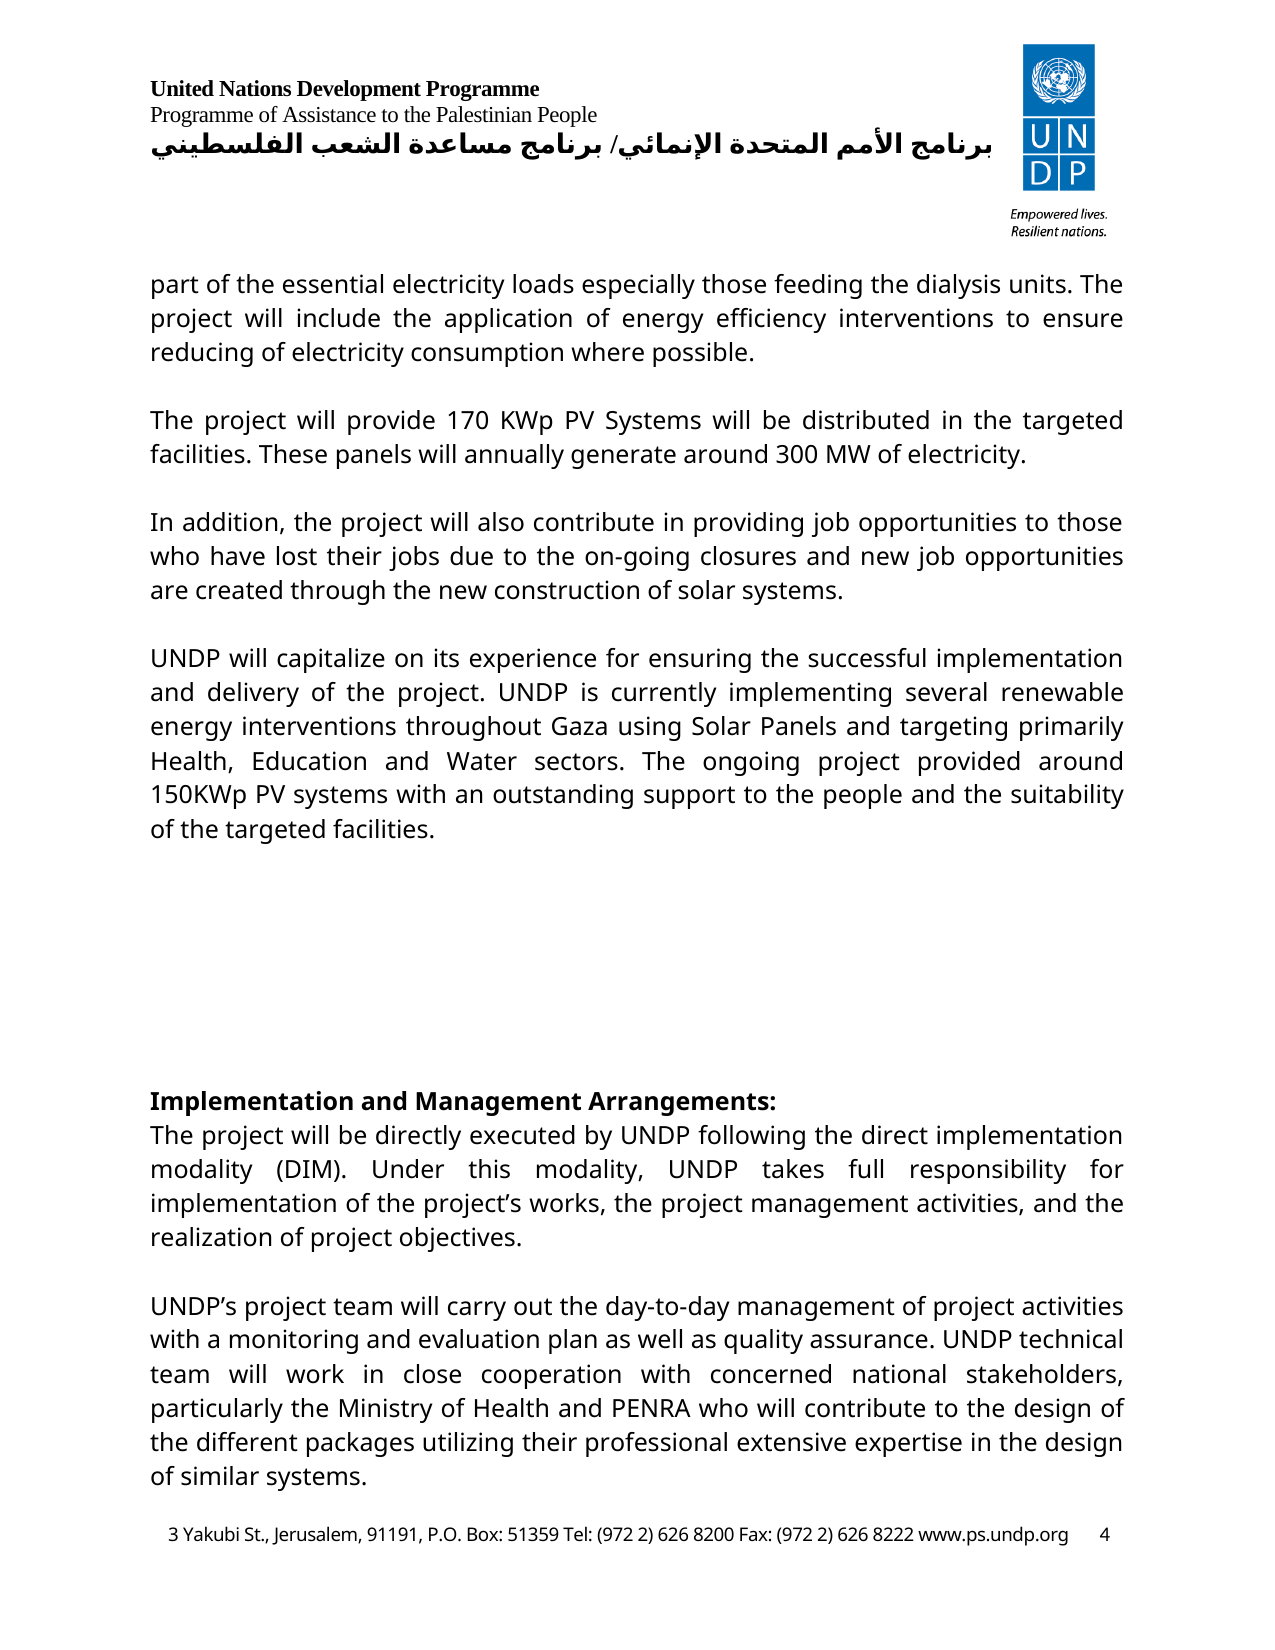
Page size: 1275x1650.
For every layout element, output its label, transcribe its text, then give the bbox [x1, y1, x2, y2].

picture [1005, 39, 1110, 237]
text The project will provide 170 KWp PV Systems will be distributed in the targeted facilities. These panels will annually generate around 300 MW of electricity. [150, 402, 1125, 471]
text The project will be directly executed by UNDP following the direct implementation modality (DIM). Under this modality, UNDP takes full responsibility for implementation of the project’s works, the project management activities, and the realization of project objectives. [150, 1118, 1125, 1254]
text UNDP will capitalize on its experience for ensuring the successful implementation and delivery of the project. UNDP is currently implementing several renewable energy interventions throughout Gaza using Solar Panels and targeting primarily Health, Education and Water sectors. The ongoing project provided around 150KWp PV systems with an outstanding support to the people and the suitability of the targeted facilities. [150, 641, 1125, 845]
text part of the essential electricity loads especially those feeding the dialysis units. The project will include the application of energy efficiency interventions to ensure reducing of electricity consumption where possible. [150, 266, 1125, 368]
text UNDP’s project team will carry out the day-to-day management of project activities with a monitoring and evaluation plan as well as quality assurance. UNDP technical team will work in close cooperation with concerned national stakeholders, particularly the Ministry of Health and PENRA who will contribute to the design of the different packages utilizing their professional extensive expertise in the design of similar systems. [150, 1288, 1125, 1492]
text Implementation and Management Arrangements: [150, 1084, 1110, 1118]
text In addition, the project will also contribute in providing job opportunities to those who have lost their jobs due to the on-going closures and new job opportunities are created through the new construction of solar systems. [150, 505, 1125, 607]
